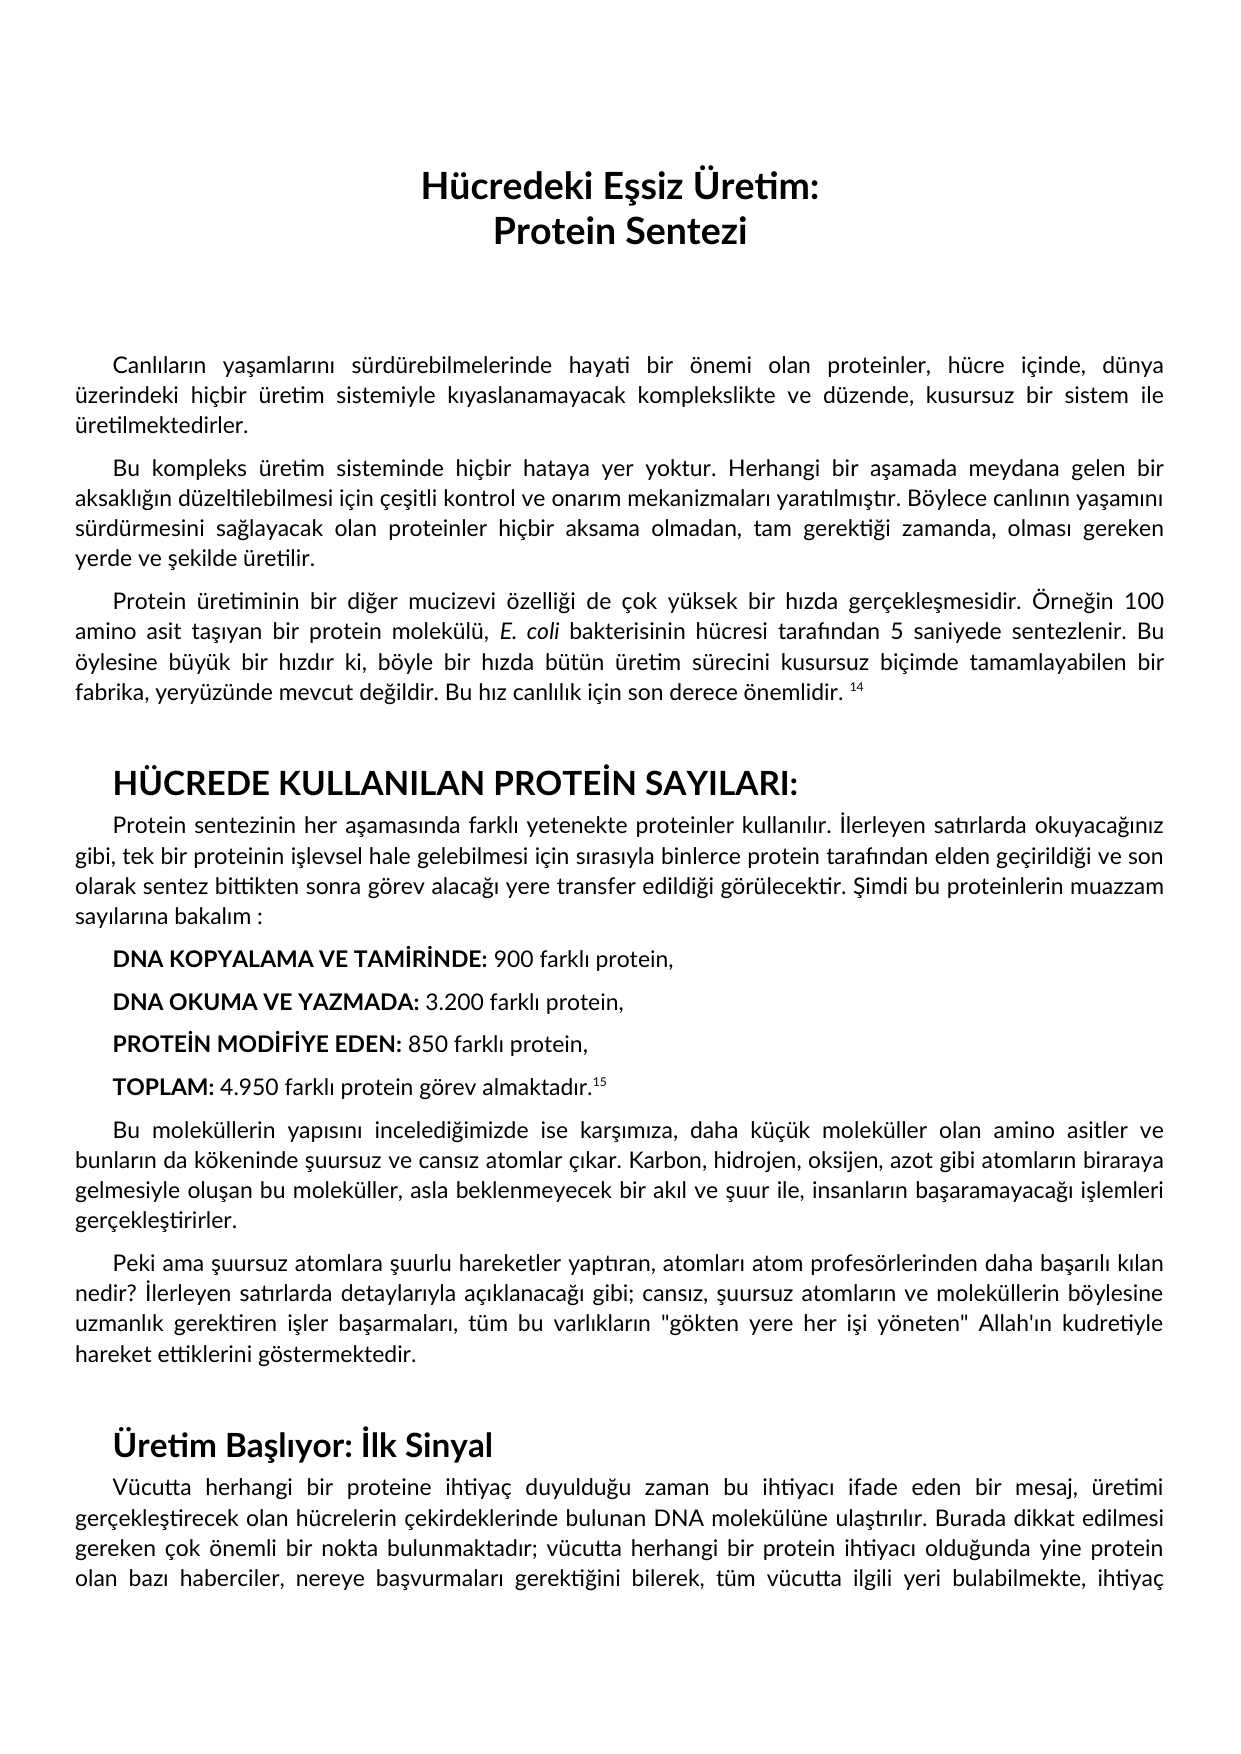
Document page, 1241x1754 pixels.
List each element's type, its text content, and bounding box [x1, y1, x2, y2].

text DNA KOPYALAMA VE TAMİRİNDE: 900 farklı protein, [75, 944, 1165, 972]
subtitle Hücredeki Eşsiz Üretim: Protein Sentezi [75, 162, 1165, 252]
subtitle Üretim Başlıyor: İlk Sinyal [112, 1425, 1165, 1465]
text TOPLAM: 4.950 farklı protein görev almaktadır.15 [75, 1073, 1165, 1100]
text Protein üretiminin bir diğer mucizevi özelliği de çok yüksek bir hızda gerçekleşmesidir. Örneğin 100 amino asit taşıyan bir protein molekülü, E. coli bakterisinin hücresi tarafından 5 saniyede sentezlenir. Bu öylesine büyük bir hızdır ki, böyle bir hızda bütün üretim sürecini kusursuz biçimde tamamlayabilen bir fabrika, yeryüzünde mevcut değildir. Bu hız canlılık için son derece önemlidir. 14 [75, 587, 1165, 705]
text Peki ama şuursuz atomlara şuurlu hareketler yaptıran, atomları atom profesörlerinden daha başarılı kılan nedir? İlerleyen satırlarda detaylarıyla açıklanacağı gibi; cansız, şuursuz atomların ve moleküllerin böylesine uzmanlık gerektiren işler başarmaları, tüm bu varlıkların "gökten yere her işi yöneten" Allah'ın kudretiyle hareket ettiklerini göstermektedir. [75, 1249, 1165, 1367]
text Vücutta herhangi bir proteine ihtiyaç duyulduğu zaman bu ihtiyacı ifade eden bir mesaj, üretimi gerçekleştirecek olan hücrelerin çekirdeklerinde bulunan DNA molekülüne ulaştırılır. Burada dikkat edilmesi gereken çok önemli bir nokta bulunmaktadır; vücutta herhangi bir protein ihtiyacı olduğunda yine protein olan bazı haberciler, nereye başvurmaları gerektiğini bilerek, tüm vücutta ilgili yeri bulabilmekte, ihtiyaç [75, 1473, 1165, 1591]
subtitle HÜCREDE KULLANILAN PROTEİN SAYILARI: [112, 763, 1165, 803]
text Protein sentezinin her aşamasında farklı yetenekte proteinler kullanılır. İlerleyen satırlarda okuyacağınız gibi, tek bir proteinin işlevsel hale gelebilmesi için sırasıyla binlerce protein tarafından elden geçirildiği ve son olarak sentez bittikten sonra görev alacağı yere transfer edildiği görülecektir. Şimdi bu proteinlerin muazzam sayılarına bakalım : [75, 811, 1165, 929]
text Bu kompleks üretim sisteminde hiçbir hataya yer yoktur. Herhangi bir aşamada meydana gelen bir aksaklığın düzeltilebilmesi için çeşitli kontrol ve onarım mekanizmaları yaratılmıştır. Böylece canlının yaşamını sürdürmesini sağlayacak olan proteinler hiçbir aksama olmadan, tam gerektiği zamanda, olması gereken yerde ve şekilde üretilir. [75, 453, 1165, 572]
text Bu moleküllerin yapısını incelediğimizde ise karşımıza, daha küçük moleküller olan amino asitler ve bunların da kökeninde şuursuz ve cansız atomlar çıkar. Karbon, hidrojen, oksijen, azot gibi atomların biraraya gelmesiyle oluşan bu moleküller, asla beklenmeyecek bir akıl ve şuur ile, insanların başaramayacağı işlemleri gerçekleştirirler. [75, 1115, 1165, 1233]
text Canlıların yaşamlarını sürdürebilmelerinde hayati bir önemi olan proteinler, hücre içinde, dünya üzerindeki hiçbir üretim sistemiyle kıyaslanamayacak komplekslikte ve düzende, kusursuz bir sistem ile üretilmektedirler. [75, 350, 1165, 438]
text DNA OKUMA VE YAZMADA: 3.200 farklı protein, [75, 987, 1165, 1015]
text PROTEİN MODİFİYE EDEN: 850 farklı protein, [75, 1030, 1165, 1057]
